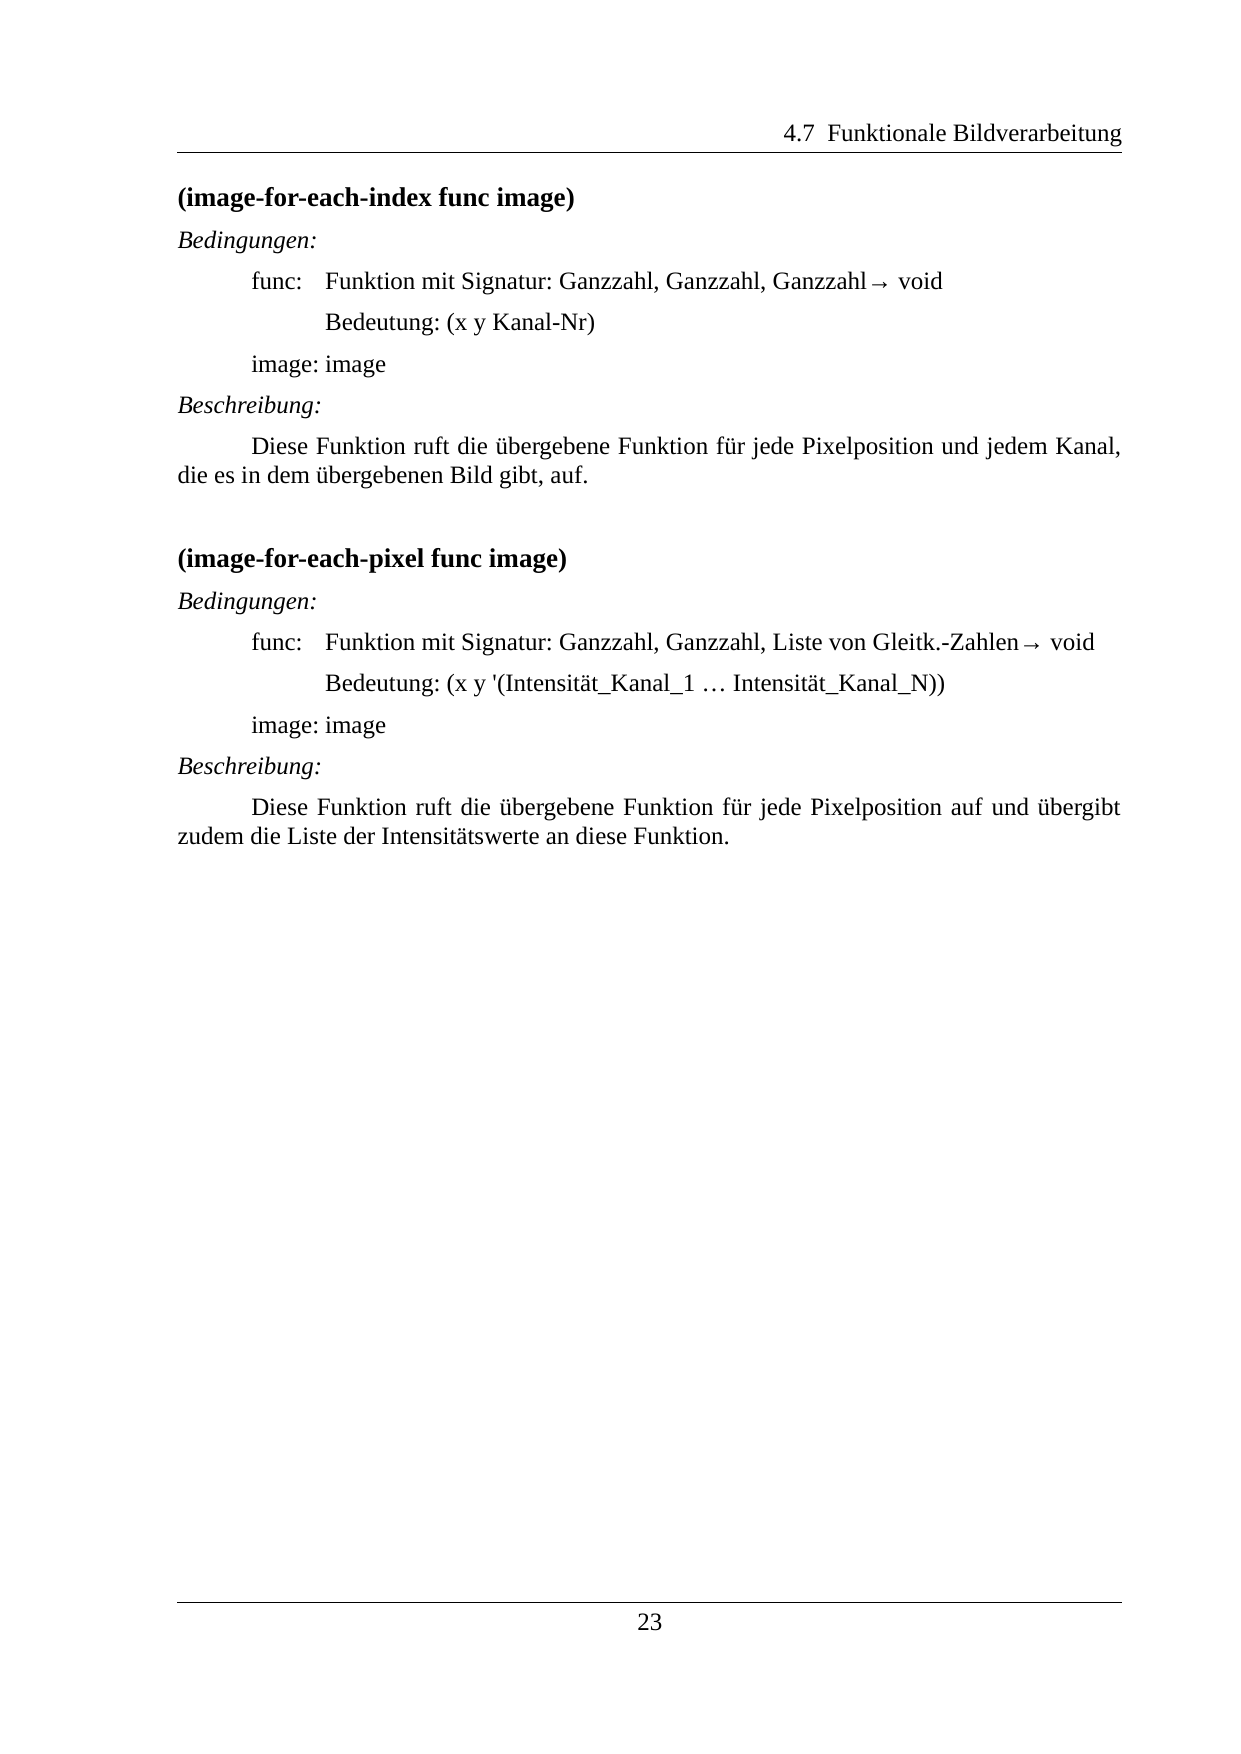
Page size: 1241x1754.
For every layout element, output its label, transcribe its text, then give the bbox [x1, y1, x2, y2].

text Diese Funktion ruft die übergebene Funktion für jede Pixelposition und jedem Kanal, die es in dem übergebenen Bild gibt, auf. [177, 431, 1122, 489]
text Bedingungen: [177, 225, 1122, 254]
text Bedeutung: (x y Kanal-Nr) [177, 307, 1122, 336]
text Beschreibung: [177, 751, 1122, 780]
text func: Funktion mit Signatur: Ganzzahl, Ganzzahl, Ganzzahl→ void [177, 266, 1122, 295]
text Bedingungen: [177, 586, 1122, 615]
text Beschreibung: [177, 390, 1122, 419]
text Bedeutung: (x y '(Intensität_Kanal_1 … Intensität_Kanal_N)) [177, 668, 1122, 697]
text image: image [177, 349, 1122, 377]
text func: Funktion mit Signatur: Ganzzahl, Ganzzahl, Liste von Gleitk.-Zahlen→ void [177, 627, 1122, 656]
text (image-for-each-index func image) [177, 181, 1122, 212]
text image: image [177, 710, 1122, 738]
text Diese Funktion ruft die übergebene Funktion für jede Pixelposition auf und übergibt zudem die Liste der Intensitätswerte an diese Funktion. [177, 792, 1122, 850]
text (image-for-each-pixel func image) [177, 542, 1122, 573]
